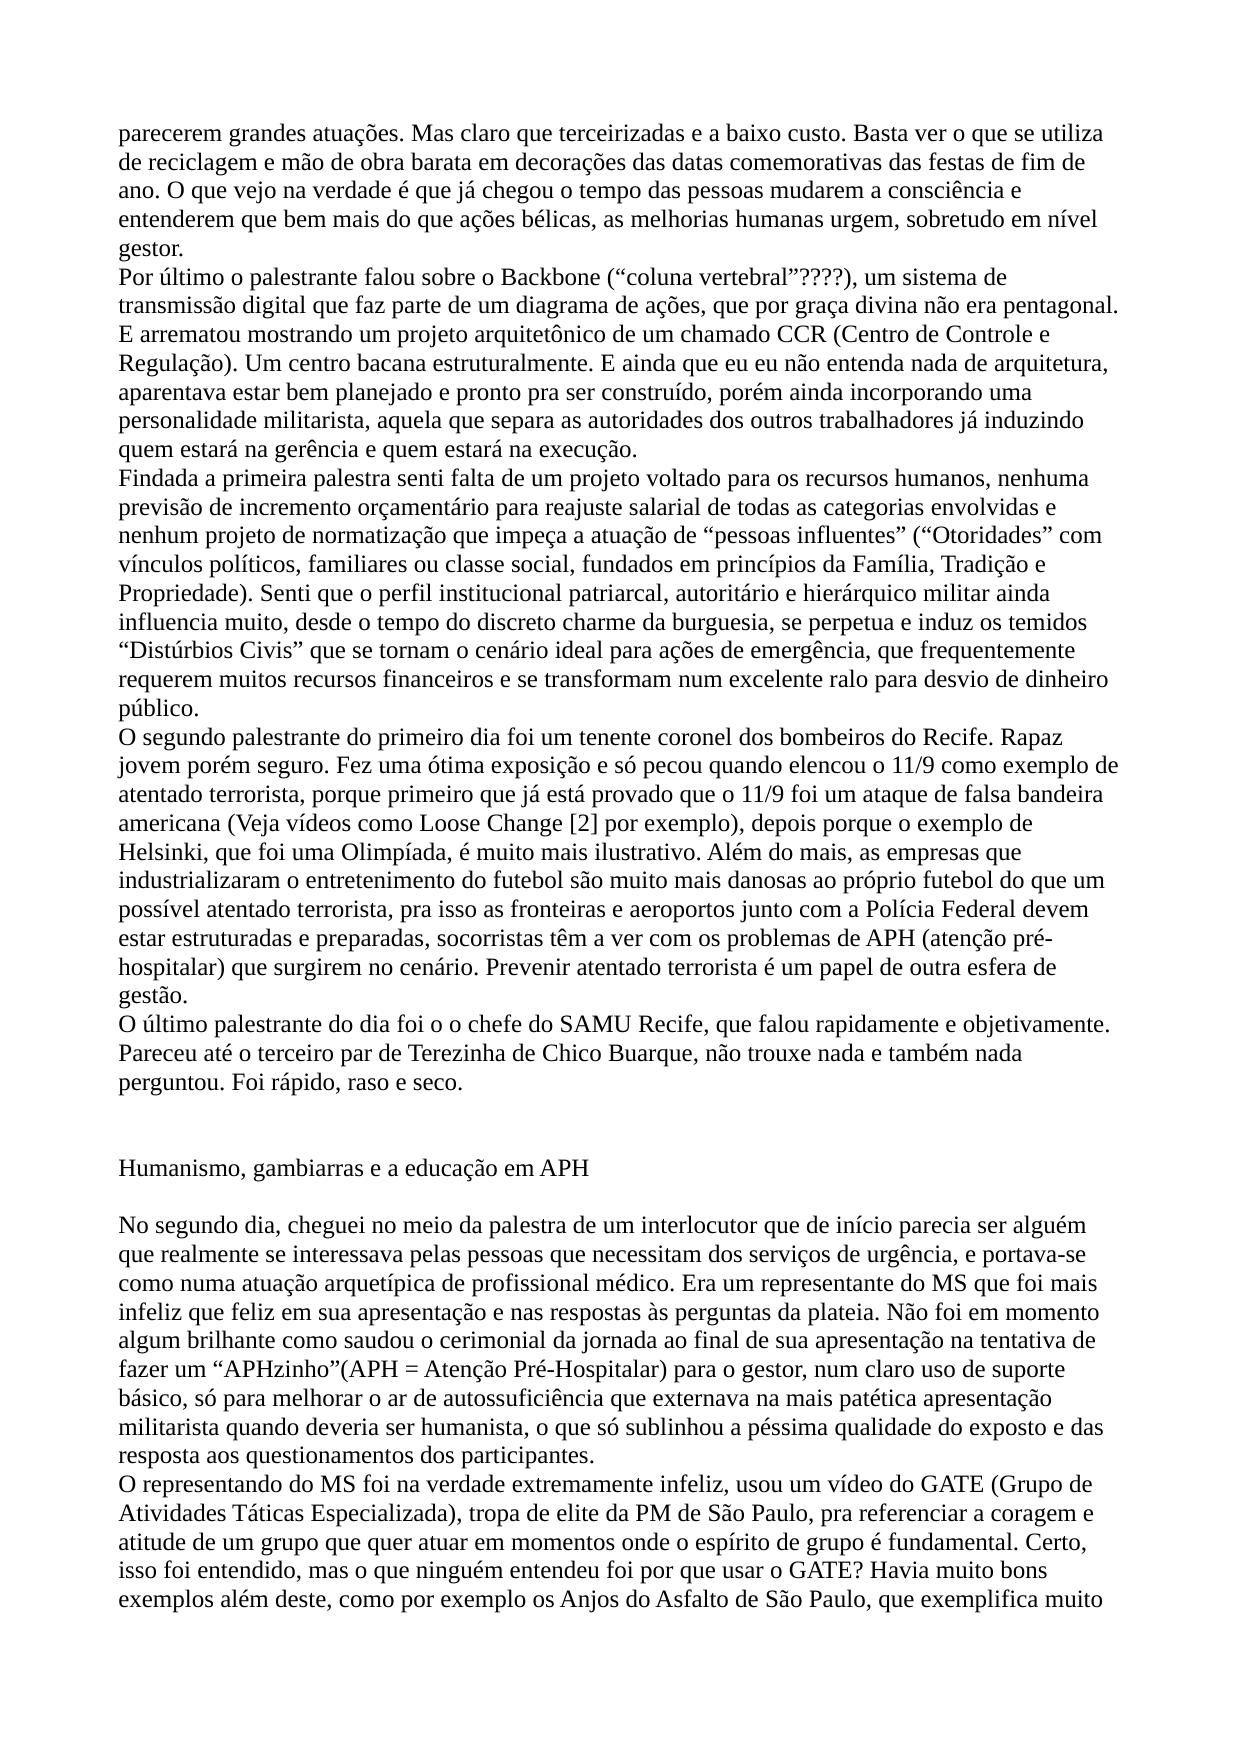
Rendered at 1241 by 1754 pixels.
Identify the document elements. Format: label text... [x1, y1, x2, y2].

text O representando do MS foi na verdade extremamente infeliz, usou um vídeo do GATE (Grupo de Atividades Táticas Especializada), tropa de elite da PM de São Paulo, pra referenciar a coragem e atitude de um grupo que quer atuar em momentos onde o espírito de grupo é fundamental. Certo, isso foi entendido, mas o que ninguém entendeu foi por que usar o GATE? Havia muito bons exemplos além deste, como por exemplo os Anjos do Asfalto de São Paulo, que exemplifica muito [118, 1469, 1122, 1613]
text Por último o palestrante falou sobre o Backbone (“coluna vertebral”????), um sistema de transmissão digital que faz parte de um diagrama de ações, que por graça divina não era pentagonal. E arrematou mostrando um projeto arquitetônico de um chamado CCR (Centro de Controle e Regulação). Um centro bacana estruturalmente. E ainda que eu eu não entenda nada de arquitetura, aparentava estar bem planejado e pronto pra ser construído, porém ainda incorporando uma personalidade militarista, aquela que separa as autoridades dos outros trabalhadores já induzindo quem estará na gerência e quem estará na execução. [118, 262, 1122, 463]
text parecerem grandes atuações. Mas claro que terceirizadas e a baixo custo. Basta ver o que se utiliza de reciclagem e mão de obra barata em decorações das datas comemorativas das festas de fim de ano. O que vejo na verdade é que já chegou o tempo das pessoas mudarem a consciência e entenderem que bem mais do que ações bélicas, as melhorias humanas urgem, sobretudo em nível gestor. [118, 118, 1122, 262]
text Humanismo, gambiarras e a educação em APH [118, 1153, 1122, 1182]
text No segundo dia, cheguei no meio da palestra de um interlocutor que de início parecia ser alguém que realmente se interessava pelas pessoas que necessitam dos serviços de urgência, e portava-se como numa atuação arquetípica de profissional médico. Era um representante do MS que foi mais infeliz que feliz em sua apresentação e nas respostas às perguntas da plateia. Não foi em momento algum brilhante como saudou o cerimonial da jornada ao final de sua apresentação na tentativa de fazer um “APHzinho”(APH = Atenção Pré-Hospitalar) para o gestor, num claro uso de suporte básico, só para melhorar o ar de autossuficiência que externava na mais patética apresentação militarista quando deveria ser humanista, o que só sublinhou a péssima qualidade do exposto e das resposta aos questionamentos dos participantes. [118, 1211, 1122, 1469]
text Findada a primeira palestra senti falta de um projeto voltado para os recursos humanos, nenhuma previsão de incremento orçamentário para reajuste salarial de todas as categorias envolvidas e nenhum projeto de normatização que impeça a atuação de “pessoas influentes” (“Otoridades” com vínculos políticos, familiares ou classe social, fundados em princípios da Família, Tradição e Propriedade). Senti que o perfil institucional patriarcal, autoritário e hierárquico militar ainda influencia muito, desde o tempo do discreto charme da burguesia, se perpetua e induz os temidos “Distúrbios Civis” que se tornam o cenário ideal para ações de emergência, que frequentemente requerem muitos recursos financeiros e se transformam num excelente ralo para desvio de dinheiro público. [118, 463, 1122, 722]
text O segundo palestrante do primeiro dia foi um tenente coronel dos bombeiros do Recife. Rapaz jovem porém seguro. Fez uma ótima exposição e só pecou quando elencou o 11/9 como exemplo de atentado terrorista, porque primeiro que já está provado que o 11/9 foi um ataque de falsa bandeira americana (Veja vídeos como Loose Change [2] por exemplo), depois porque o exemplo de Helsinki, que foi uma Olimpíada, é muito mais ilustrativo. Além do mais, as empresas que industrializaram o entretenimento do futebol são muito mais danosas ao próprio futebol do que um possível atentado terrorista, pra isso as fronteiras e aeroportos junto com a Polícia Federal devem estar estruturadas e preparadas, socorristas têm a ver com os problemas de APH (atenção pré-hospitalar) que surgirem no cenário. Prevenir atentado terrorista é um papel de outra esfera de gestão. [118, 722, 1122, 1009]
text O último palestrante do dia foi o o chefe do SAMU Recife, que falou rapidamente e objetivamente. Pareceu até o terceiro par de Terezinha de Chico Buarque, não trouxe nada e também nada perguntou. Foi rápido, raso e seco. [118, 1009, 1122, 1096]
